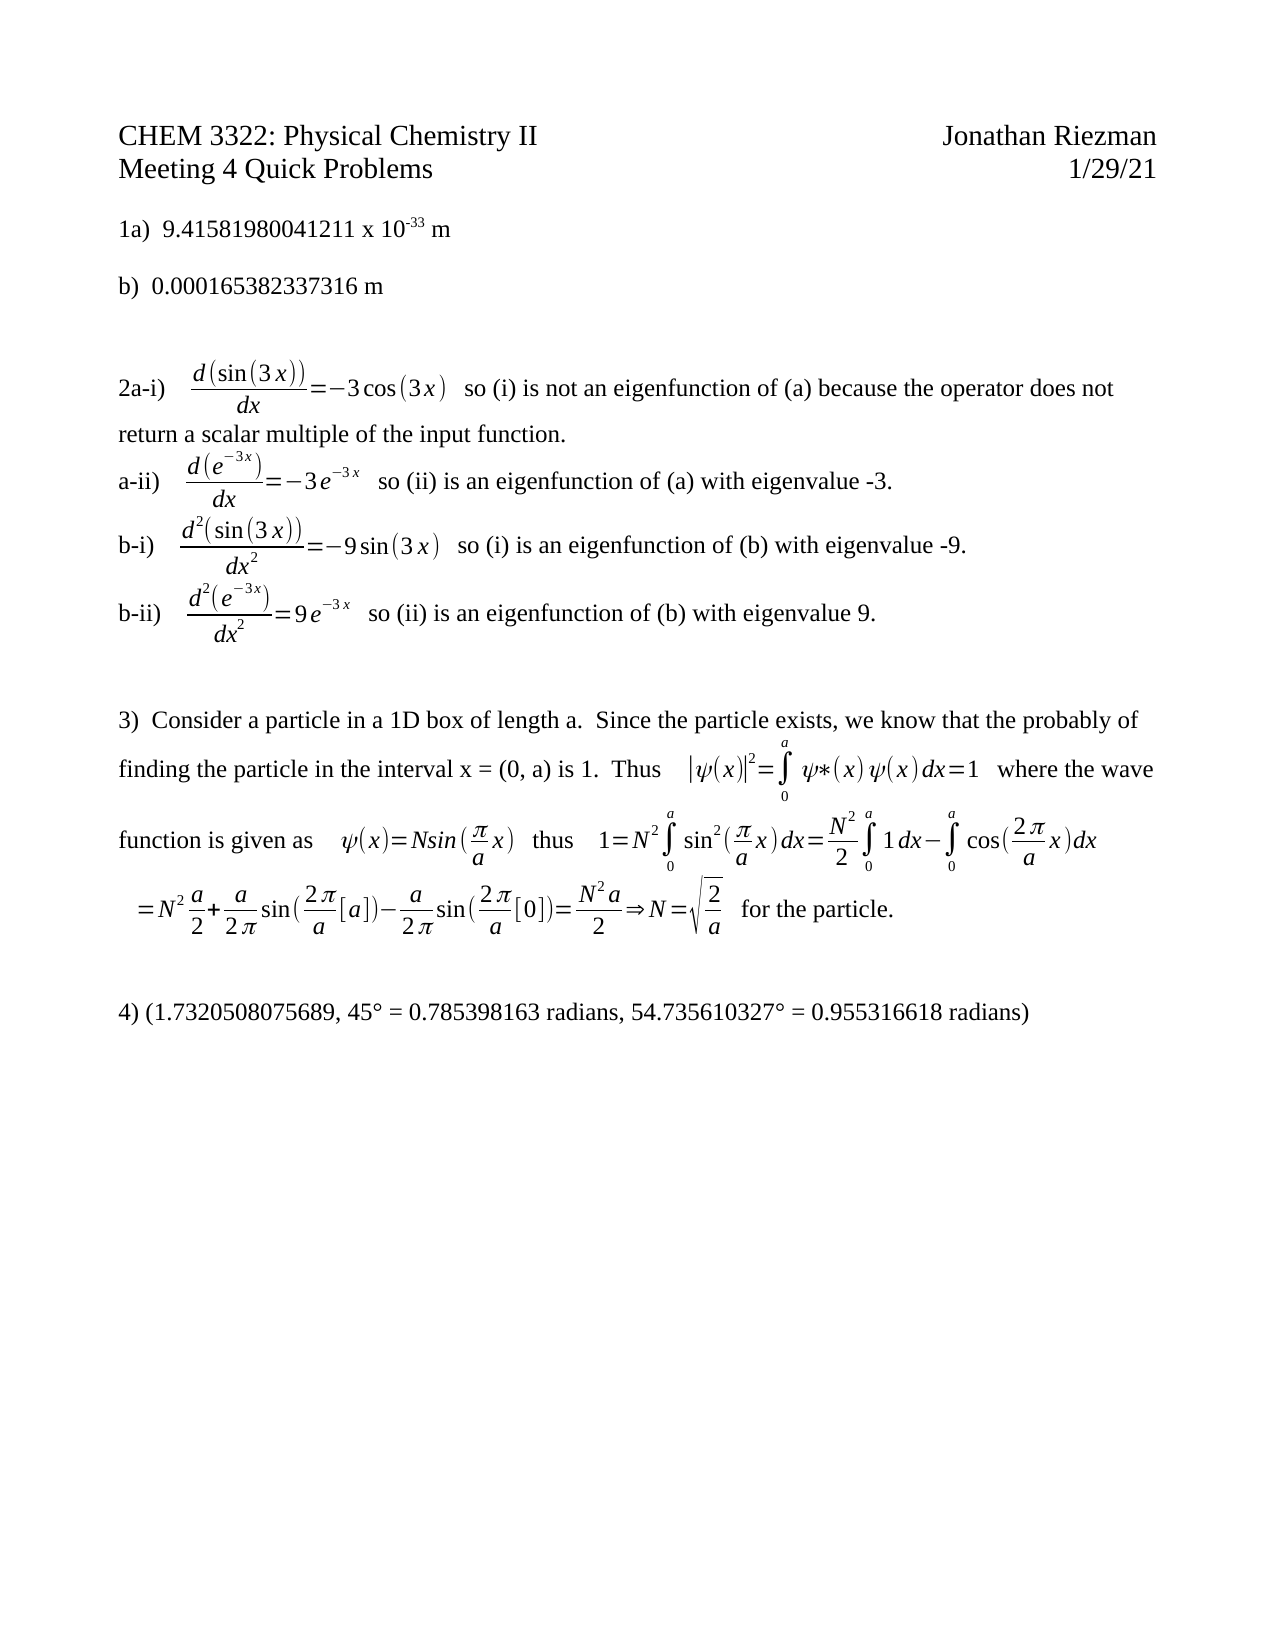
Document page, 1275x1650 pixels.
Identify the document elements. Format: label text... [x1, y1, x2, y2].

table_header CHEM 3322: Physical Chemistry II [118, 118, 637, 152]
table_cell Meeting 4 Quick Problems [118, 152, 637, 185]
text 4) (1.7320508075689, 45° = 0.785398163 radians, 54.735610327° = 0.955316618 radians) [118, 997, 1157, 1026]
text 1a) 9.41581980041211 x 10-33 m [118, 214, 1157, 243]
text for the particle. [118, 875, 1157, 939]
text b) 0.000165382337316 m [118, 271, 1157, 300]
table_header Jonathan Riezman [638, 118, 1157, 152]
text 2a-i) so (i) is not an eigenfunction of (a) because the operator does not return a scalar multiple of the input function. [118, 358, 1157, 448]
text 3) Consider a particle in a 1D box of length a. Since the particle exists, we know that the probably of finding the particle in the interval x = (0, a) is 1. Thus where the wave function is given as thus [118, 705, 1157, 875]
table_cell 1/29/21 [638, 152, 1157, 185]
text b-ii) so (ii) is an eigenfunction of (b) with eigenvalue 9. [118, 580, 1157, 648]
text b-i) so (i) is an eigenfunction of (b) with eigenvalue -9. [118, 512, 1157, 580]
text a-ii) so (ii) is an eigenfunction of (a) with eigenvalue -3. [118, 448, 1157, 512]
